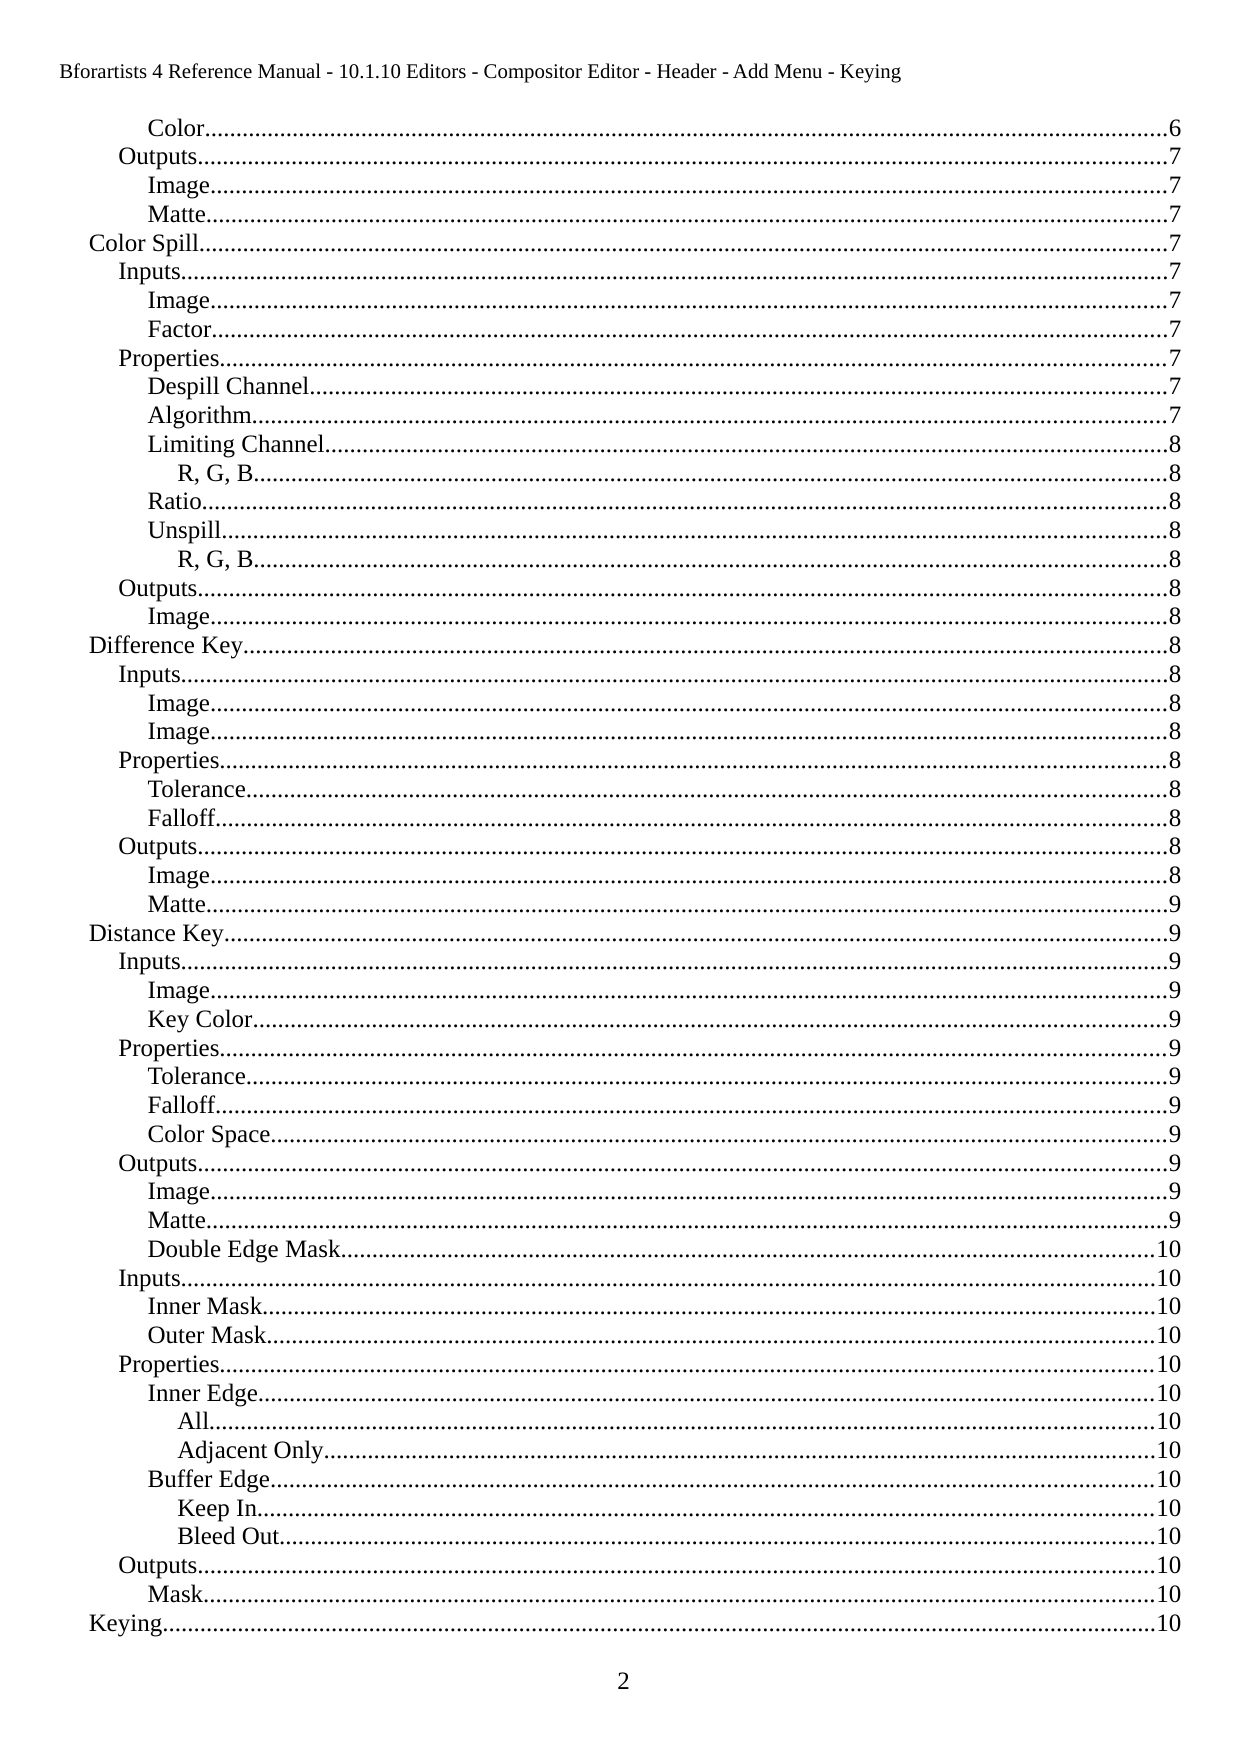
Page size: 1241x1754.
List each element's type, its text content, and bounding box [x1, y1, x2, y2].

text Image 9 [147, 1176, 1181, 1205]
text Matte 7 [147, 199, 1181, 228]
text Keep In 10 [177, 1493, 1181, 1521]
text Algorithm 7 [147, 400, 1181, 429]
text Outputs 10 [118, 1550, 1181, 1579]
text Inner Mask 10 [147, 1291, 1181, 1320]
text Bleed Out 10 [177, 1521, 1181, 1550]
text All 10 [177, 1406, 1181, 1435]
text Image 8 [147, 601, 1181, 630]
text Factor 7 [147, 314, 1181, 343]
text Image 9 [147, 975, 1181, 1004]
text Inputs 10 [118, 1263, 1181, 1291]
text Matte 9 [147, 889, 1181, 918]
text Keying 10 [88, 1608, 1181, 1636]
text R, G, B 8 [177, 458, 1181, 486]
text Adjacent Only 10 [177, 1435, 1181, 1464]
text R, G, B 8 [177, 544, 1181, 573]
text Image 7 [147, 170, 1181, 199]
text Falloff 9 [147, 1090, 1181, 1119]
text Ratio 8 [147, 486, 1181, 515]
text Unspill 8 [147, 515, 1181, 544]
text Outputs 8 [118, 831, 1181, 860]
text Color Spill 7 [88, 228, 1181, 256]
text Key Color 9 [147, 1004, 1181, 1033]
text Image 7 [147, 285, 1181, 314]
text Properties 8 [118, 745, 1181, 774]
text Image 8 [147, 716, 1181, 745]
text Double Edge Mask 10 [147, 1234, 1181, 1263]
text Tolerance 8 [147, 774, 1181, 803]
text Falloff 8 [147, 803, 1181, 831]
text Buffer Edge 10 [147, 1464, 1181, 1493]
text Outputs 9 [118, 1148, 1181, 1176]
text Limiting Channel 8 [147, 429, 1181, 458]
text Outputs 7 [118, 141, 1181, 170]
text Properties 9 [118, 1033, 1181, 1061]
text Inputs 8 [118, 659, 1181, 688]
text Outer Mask 10 [147, 1320, 1181, 1349]
text Properties 7 [118, 343, 1181, 371]
text Outputs 8 [118, 573, 1181, 601]
text Inner Edge 10 [147, 1378, 1181, 1406]
text Image 8 [147, 688, 1181, 716]
text Inputs 7 [118, 256, 1181, 285]
text Mask 10 [147, 1579, 1181, 1608]
text Properties 10 [118, 1349, 1181, 1378]
text Despill Channel 7 [147, 371, 1181, 400]
text Color Space 9 [147, 1119, 1181, 1148]
text Inputs 9 [118, 946, 1181, 975]
text Matte 9 [147, 1205, 1181, 1234]
text Image 8 [147, 860, 1181, 889]
text Difference Key 8 [88, 630, 1181, 659]
text Color 6 [147, 113, 1181, 141]
text Distance Key 9 [88, 918, 1181, 946]
text Tolerance 9 [147, 1061, 1181, 1090]
